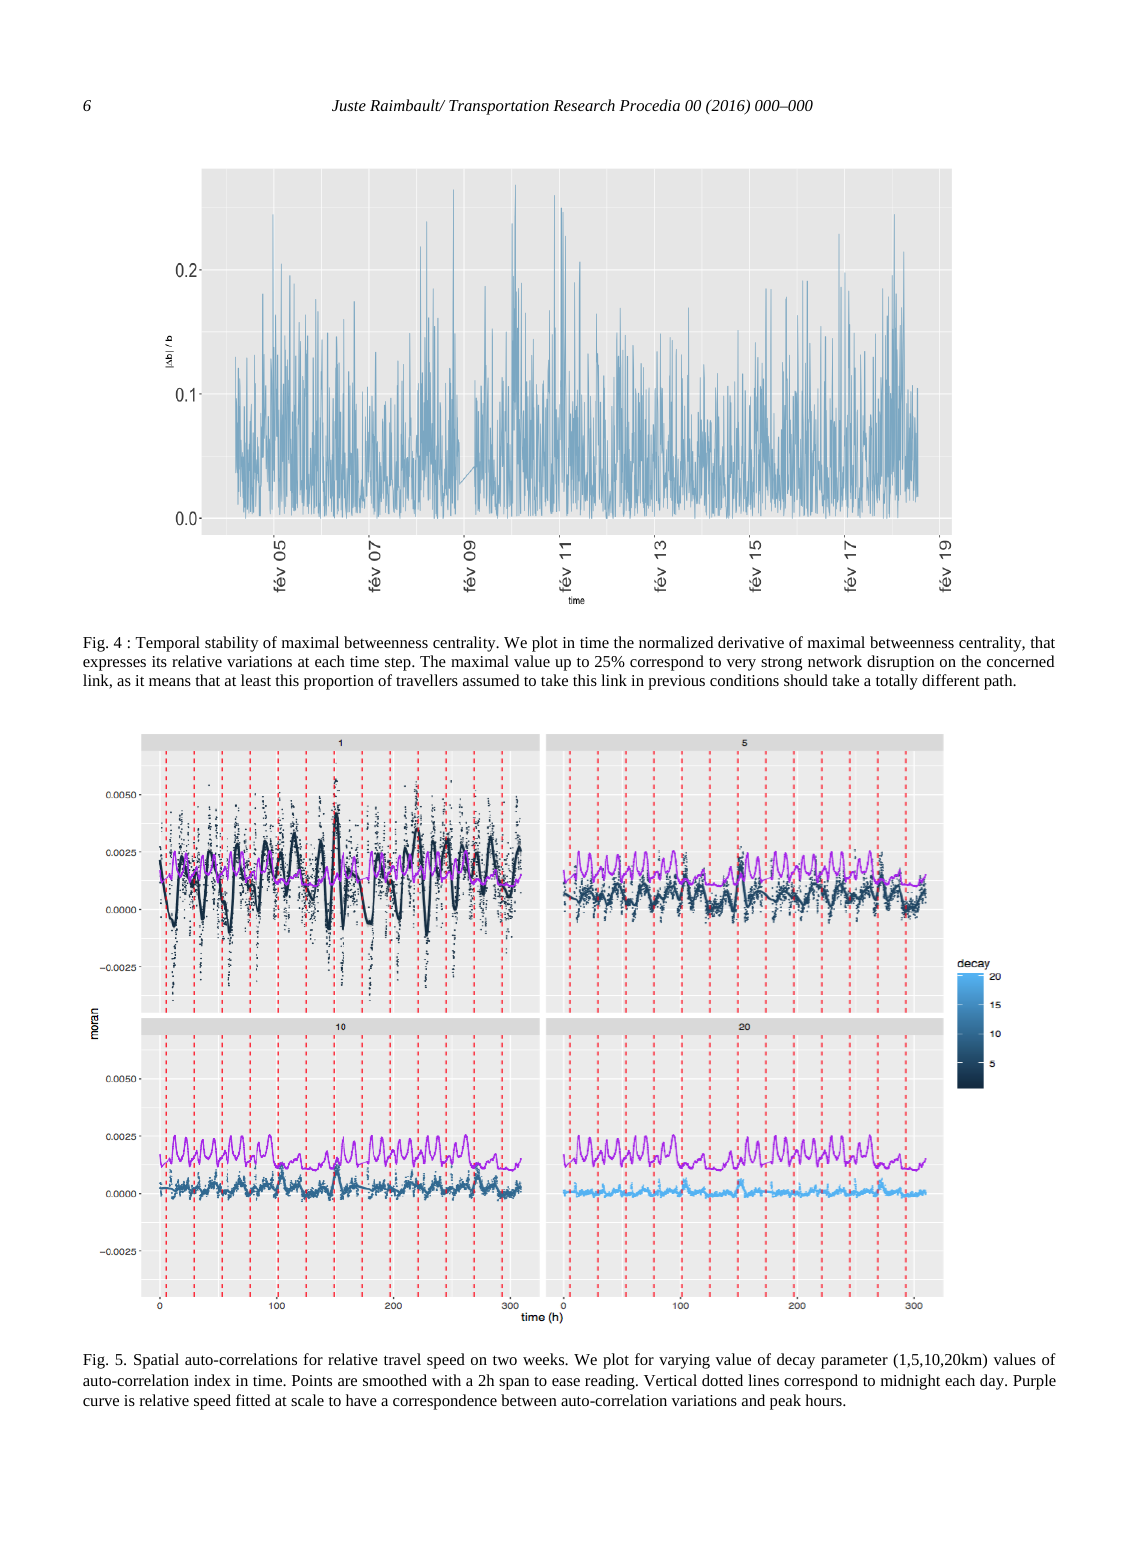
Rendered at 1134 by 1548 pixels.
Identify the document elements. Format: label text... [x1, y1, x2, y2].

text Fig. 4 : Temporal stability of maximal betweenness centrality. We plot in time the normalized derivative of maximal betweenness centrality, that expresses its relative variations at each time step. The maximal value up to 25% correspond to very strong network disruption on the concerned link, as it means that at least this proportion of travellers assumed to take this link in previous conditions should take a totally different path. [83, 633, 1057, 690]
picture [159, 163, 956, 611]
picture [81, 731, 1016, 1325]
text Fig. 5. Spatial auto-correlations for relative travel speed on two weeks. We plot for varying value of decay parameter (1,5,10,20km) values of auto-correlation index in time. Points are smoothed with a 2h span to ease reading. Vertical dotted lines correspond to midnight each day. Purple curve is relative speed fitted at scale to have a correspondence between auto-correlation variations and peak hours. [83, 1348, 1057, 1411]
